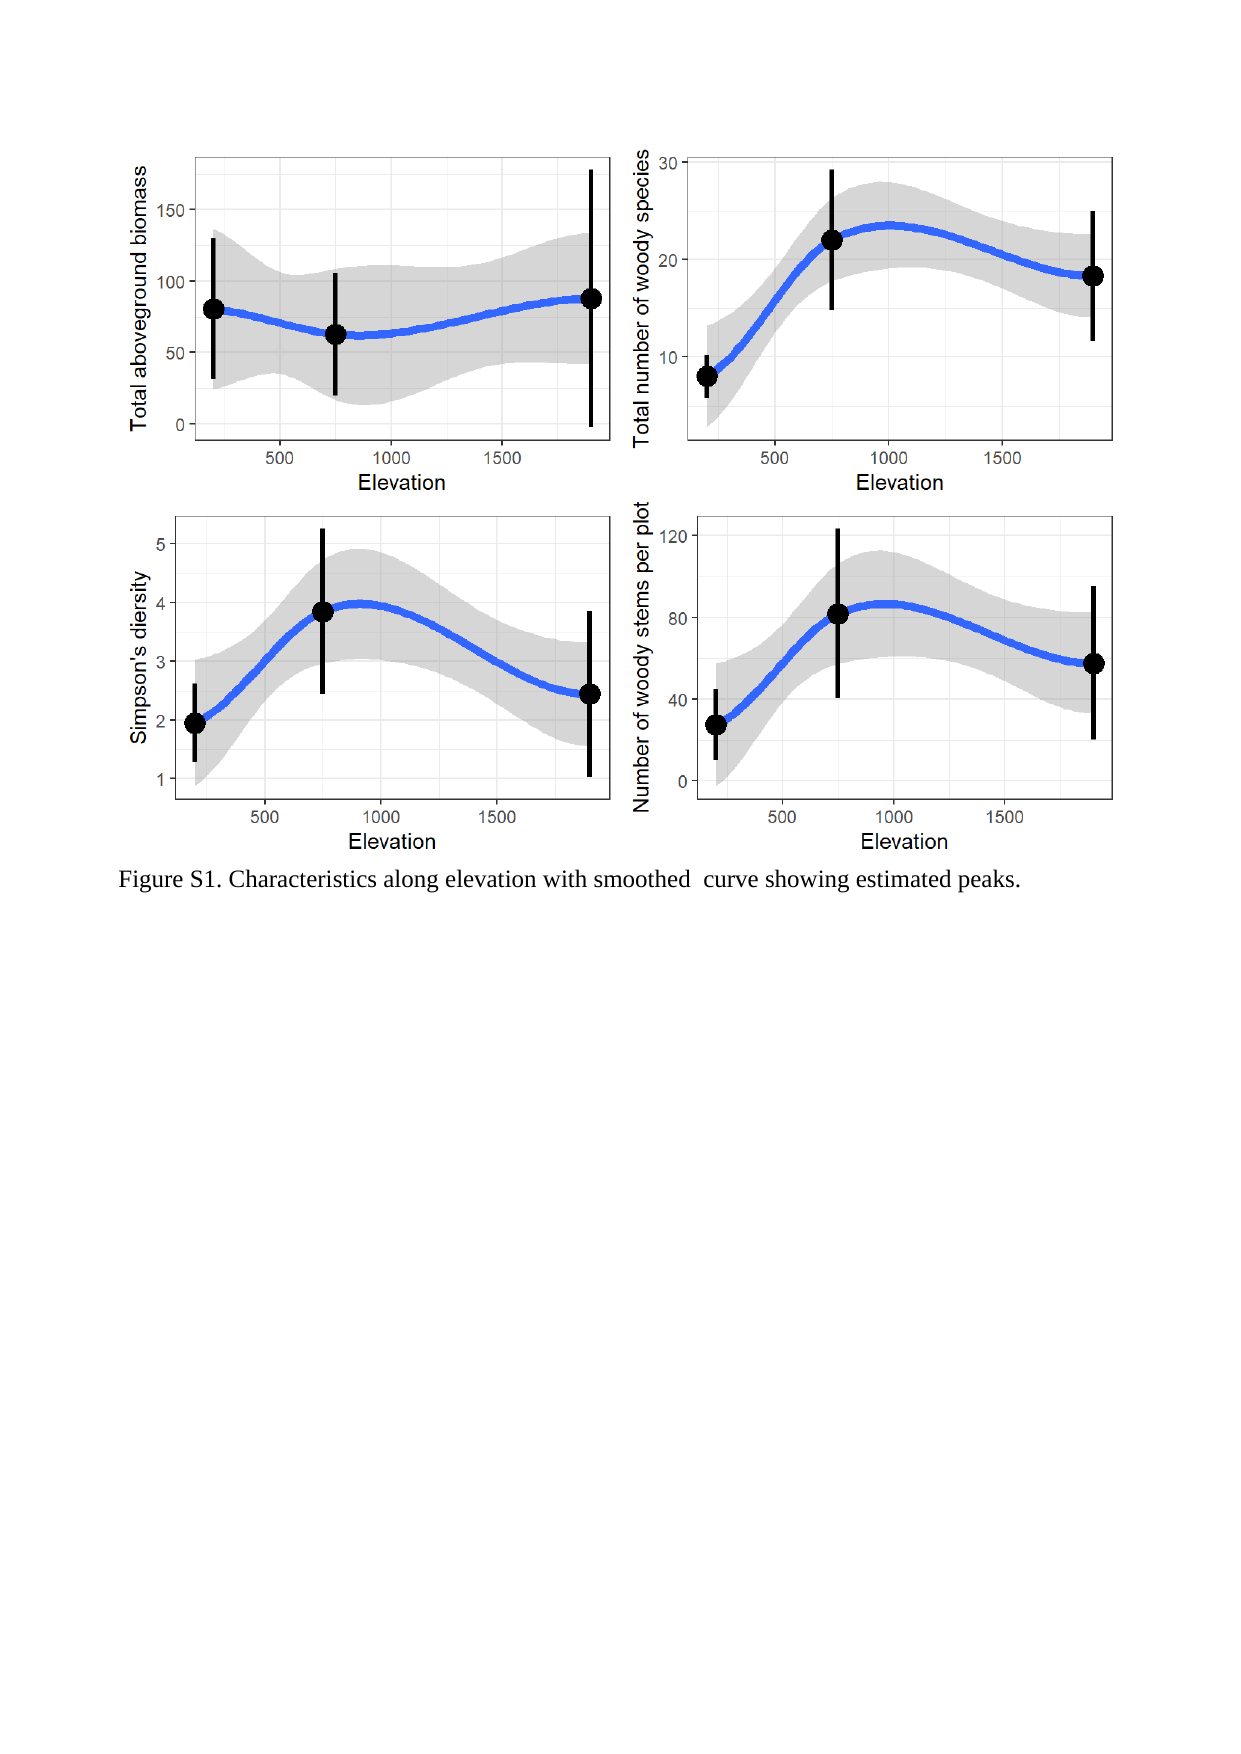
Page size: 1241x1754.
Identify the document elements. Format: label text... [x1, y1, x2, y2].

text Figure S1. Characteristics along elevation with smoothed curve showing estimated peaks. [118, 864, 1122, 921]
picture [118, 146, 1123, 864]
